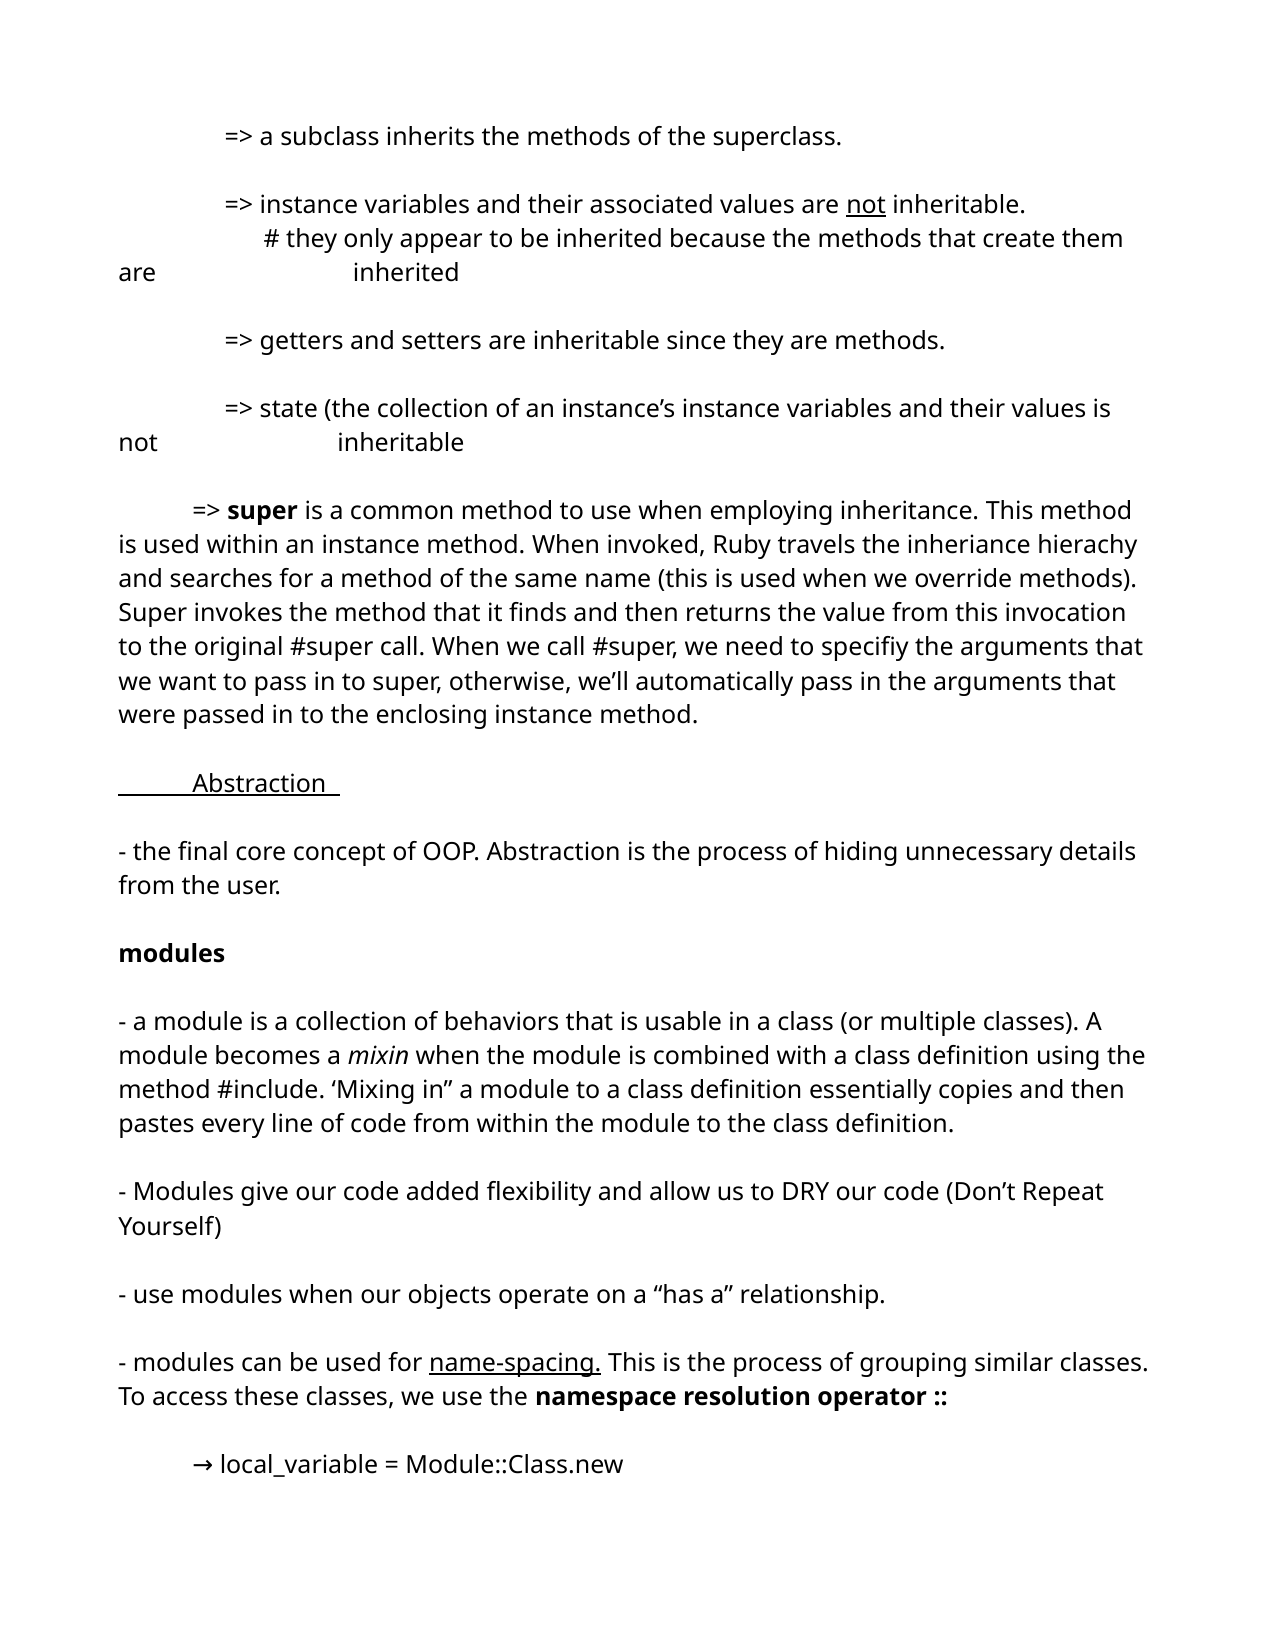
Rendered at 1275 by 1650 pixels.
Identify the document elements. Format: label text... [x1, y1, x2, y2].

text - use modules when our objects operate on a “has a” relationship. [118, 1276, 1157, 1310]
text => a subclass inherits the methods of the superclass. [118, 118, 1157, 152]
text - modules can be used for name-spacing. This is the process of grouping similar classes. To access these classes, we use the namespace resolution operator :: [118, 1344, 1157, 1412]
text → local_variable = Module::Class.new [118, 1447, 1157, 1481]
text - a module is a collection of behaviors that is usable in a class (or multiple classes). A module becomes a mixin when the module is combined with a class definition using the method #include. ‘Mixing in” a module to a class definition essentially copies and then pastes every line of code from within the module to the class definition. [118, 1004, 1157, 1140]
text => getters and setters are inheritable since they are methods. [118, 322, 1157, 357]
text => super is a common method to use when employing inheritance. This method is used within an instance method. When invoked, Ruby travels the inheriance hierachy and searches for a method of the same name (this is used when we override methods). Super invokes the method that it finds and then returns the value from this invocation to the original #super call. When we call #super, we need to specifiy the arguments that we want to pass in to super, otherwise, we’ll automatically pass in the arguments that were passed in to the enclosing instance method. [118, 493, 1157, 731]
text Abstraction [118, 765, 1157, 799]
text => state (the collection of an instance’s instance variables and their values is not inheritable [118, 391, 1157, 459]
text modules [118, 936, 1157, 970]
text - the final core concept of OOP. Abstraction is the process of hiding unnecessary details from the user. [118, 833, 1157, 902]
text => instance variables and their associated values are not inheritable. [118, 186, 1157, 220]
text - Modules give our code added flexibility and allow us to DRY our code (Don’t Repeat Yourself) [118, 1174, 1157, 1242]
text # they only appear to be inherited because the methods that create them are inherited [118, 220, 1157, 288]
